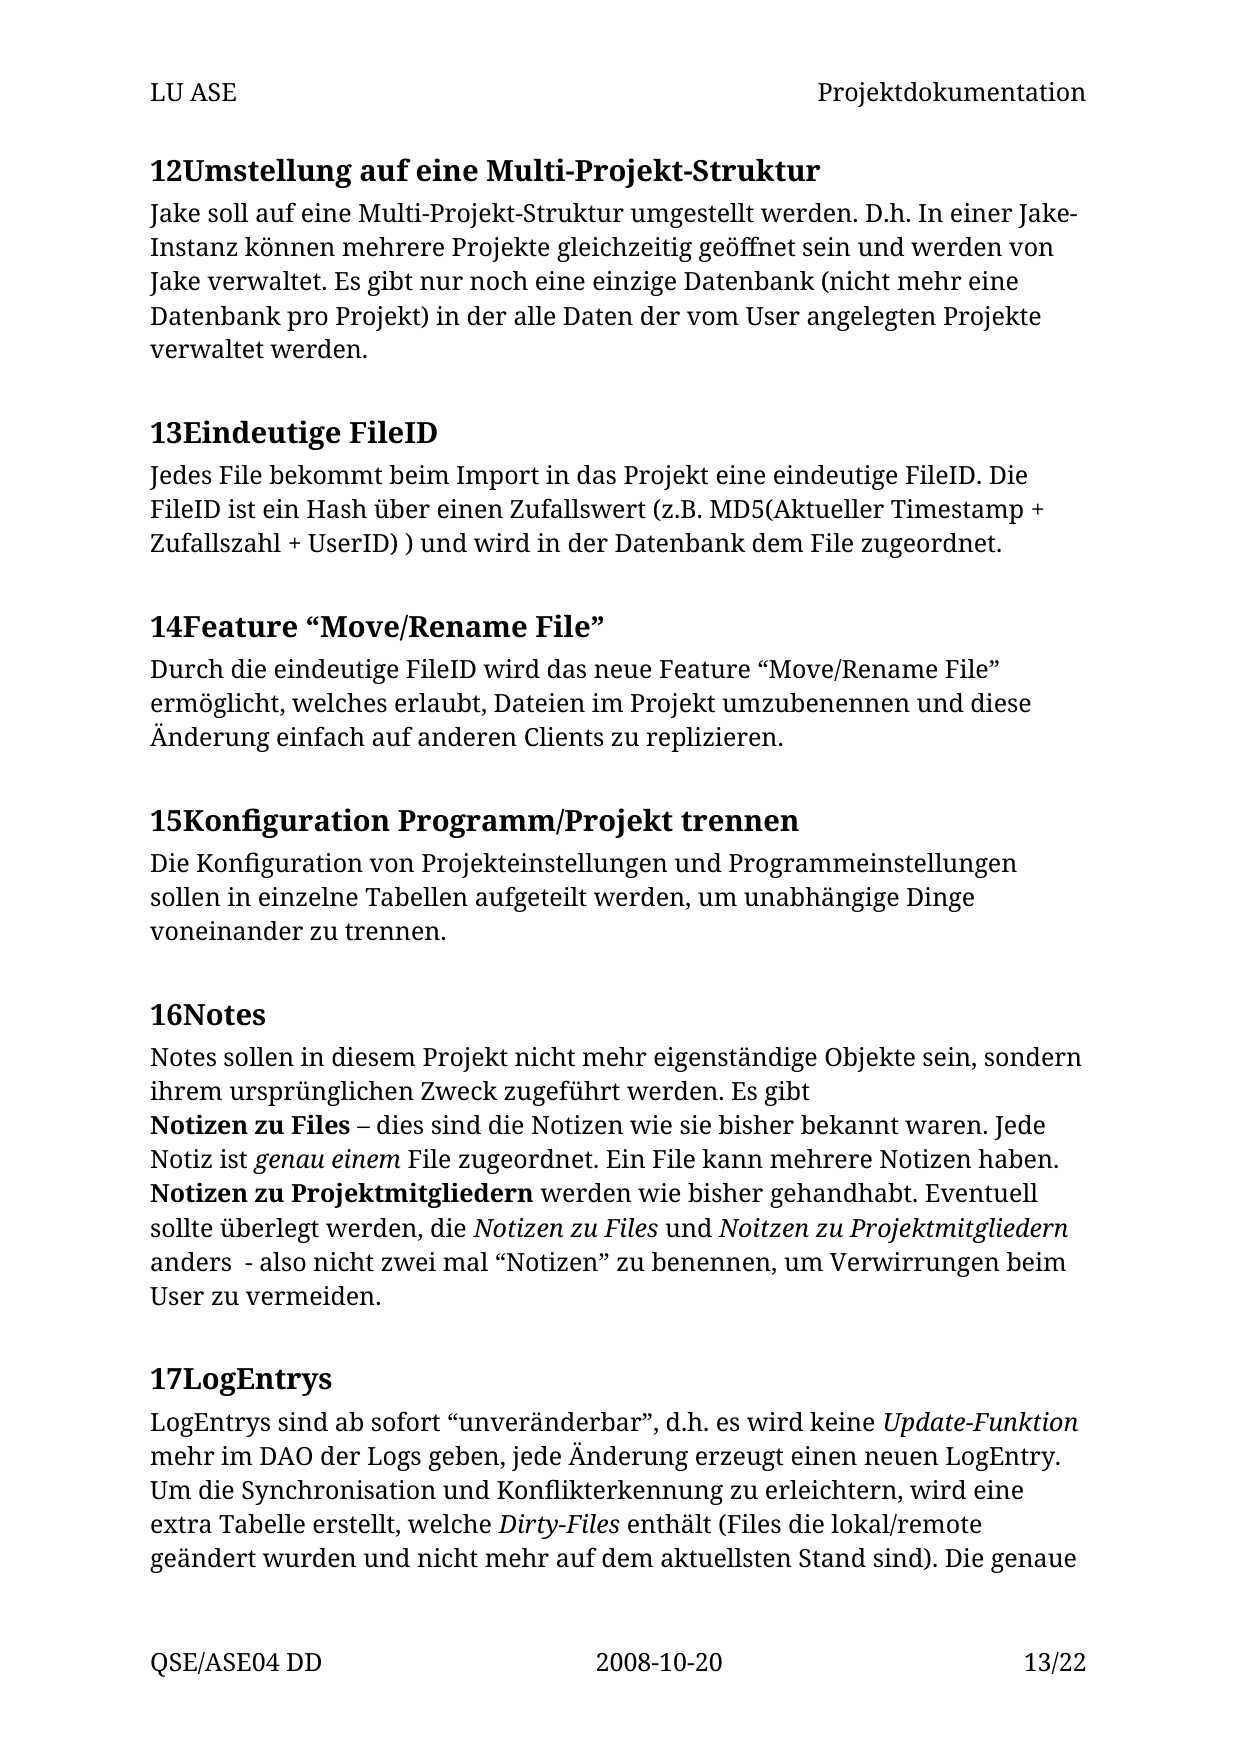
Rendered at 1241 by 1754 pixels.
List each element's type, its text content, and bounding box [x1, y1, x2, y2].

text Notes sollen in diesem Projekt nicht mehr eigenständige Objekte sein, sondern ihrem ursprünglichen Zweck zugeführt werden. Es gibt [150, 1040, 1090, 1108]
text Um die Synchronisation und Konflikterkennung zu erleichtern, wird eine extra Tabelle erstellt, welche Dirty-Files enthält (Files die lokal/remote geändert wurden und nicht mehr auf dem aktuellsten Stand sind). Die genaue [150, 1472, 1090, 1574]
subtitle Konfiguration Programm/Projekt trennen [150, 800, 1090, 840]
subtitle Feature “Move/Rename File” [150, 606, 1090, 646]
subtitle Umstellung auf eine Multi-Projekt-Struktur [150, 150, 1090, 190]
text Notizen zu Projektmitgliedern werden wie bisher gehandhabt. Eventuell sollte überlegt werden, die Notizen zu Files und Noitzen zu Projektmitgliedern anders - also nicht zwei mal “Notizen” zu benennen, um Verwirrungen beim User zu vermeiden. [150, 1176, 1090, 1312]
text Jake soll auf eine Multi-Projekt-Struktur umgestellt werden. D.h. In einer Jake-Instanz können mehrere Projekte gleichzeitig geöffnet sein und werden von Jake verwaltet. Es gibt nur noch eine einzige Datenbank (nicht mehr eine Datenbank pro Projekt) in der alle Daten der vom User angelegten Projekte verwaltet werden. [150, 196, 1090, 366]
text Jedes File bekommt beim Import in das Projekt eine eindeutige FileID. Die FileID ist ein Hash über einen Zufallswert (z.B. MD5(Aktueller Timestamp + Zufallszahl + UserID) ) und wird in der Datenbank dem File zugeordnet. [150, 458, 1090, 560]
text Die Konfiguration von Projekteinstellungen und Programmeinstellungen sollen in einzelne Tabellen aufgeteilt werden, um unabhängige Dinge voneinander zu trennen. [150, 846, 1090, 948]
text LogEntrys sind ab sofort “unveränderbar”, d.h. es wird keine Update-Funktion mehr im DAO der Logs geben, jede Änderung erzeugt einen neuen LogEntry. [150, 1404, 1090, 1472]
subtitle Notes [150, 994, 1090, 1034]
text Notizen zu Files – dies sind die Notizen wie sie bisher bekannt waren. Jede Notiz ist genau einem File zugeordnet. Ein File kann mehrere Notizen haben. [150, 1108, 1090, 1176]
text Durch die eindeutige FileID wird das neue Feature “Move/Rename File” ermöglicht, welches erlaubt, Dateien im Projekt umzubenennen und diese Änderung einfach auf anderen Clients zu replizieren. [150, 652, 1090, 754]
subtitle Eindeutige FileID [150, 412, 1090, 452]
subtitle LogEntrys [150, 1358, 1090, 1398]
